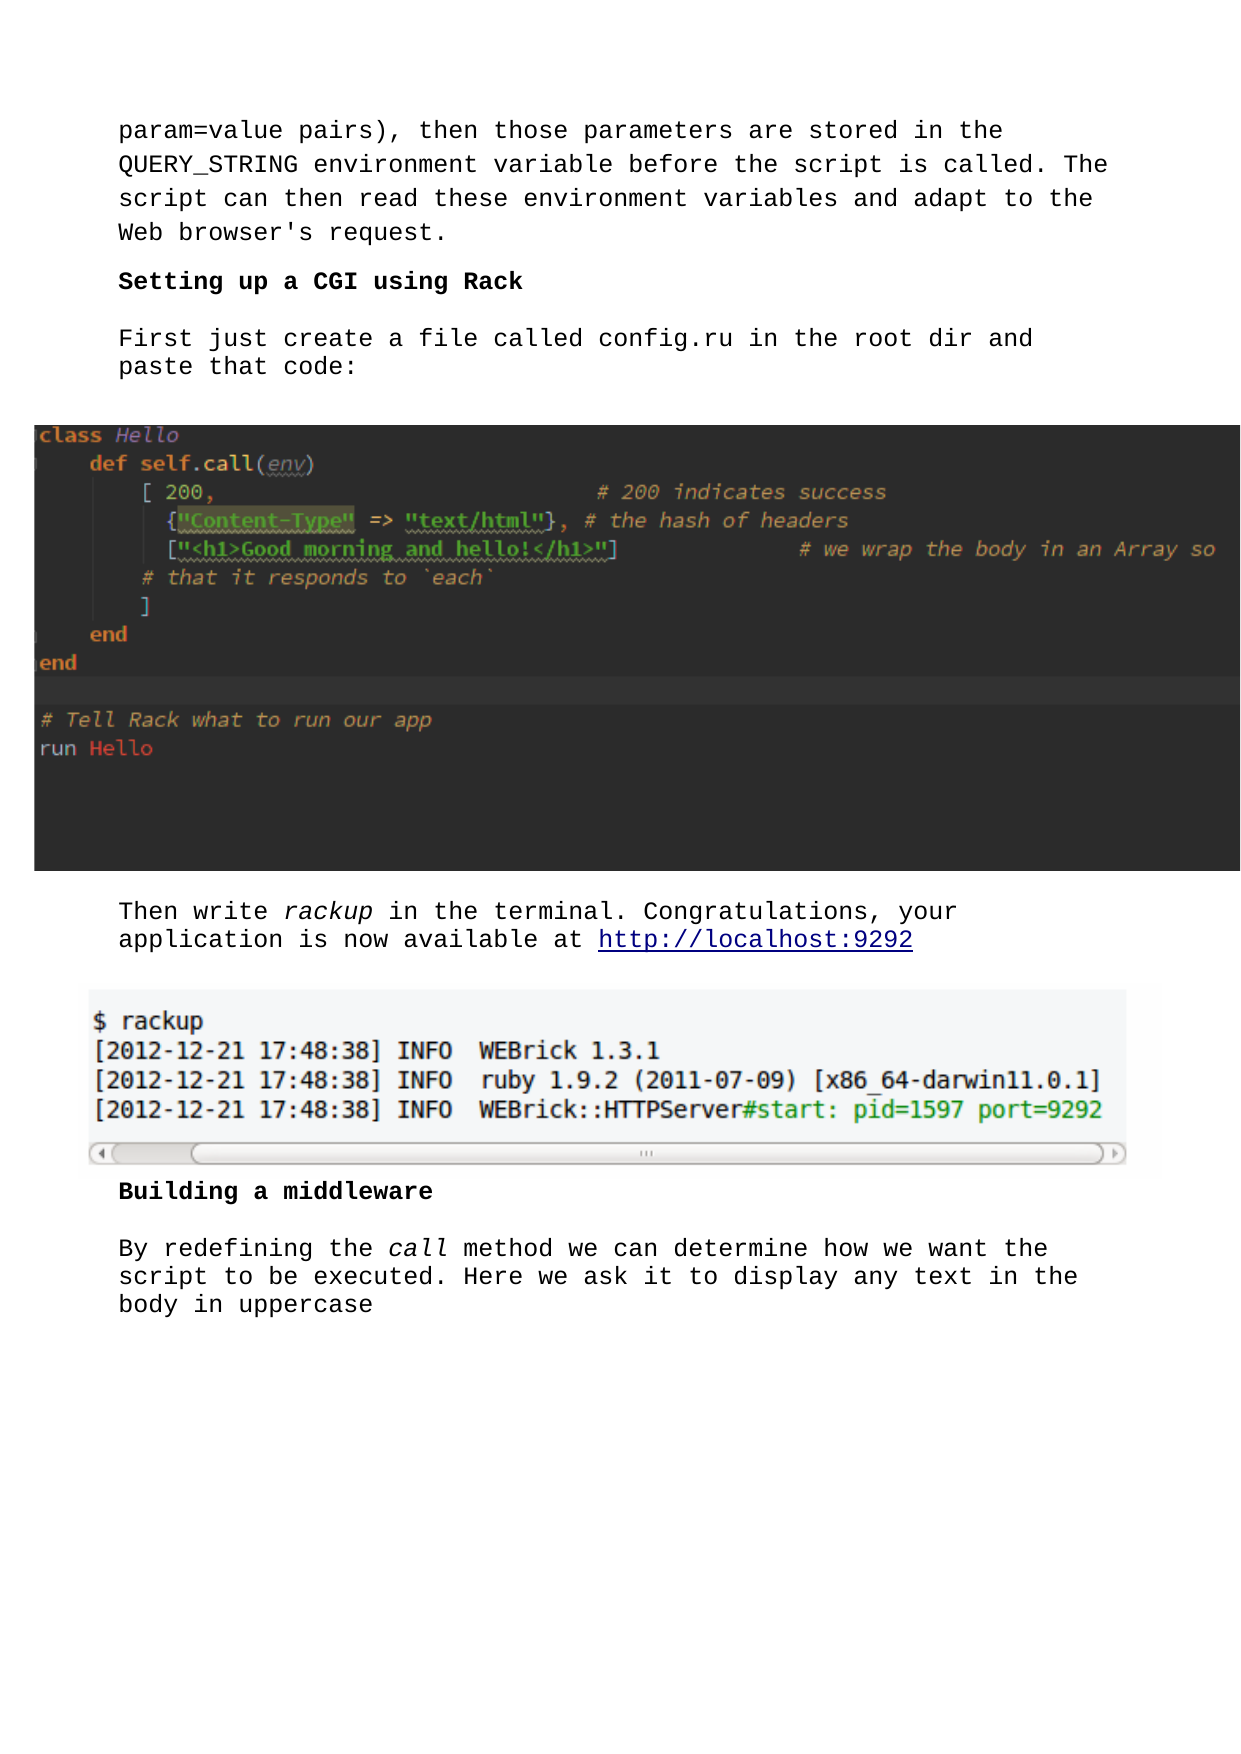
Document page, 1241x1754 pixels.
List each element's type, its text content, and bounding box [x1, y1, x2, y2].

text application is now available at http://localhost:9292 [118, 927, 1122, 955]
text Then write rackup in the terminal. Congratulations, your [118, 898, 1122, 927]
picture [34, 425, 1241, 871]
text param=value pairs), then those parameters are stored in the QUERY_STRING environment variable before the script is called. The script can then read these environment variables and adapt to the Web browser's request. [118, 118, 1122, 248]
text Building a middleware [118, 1179, 1122, 1207]
text By redefining the call method we can determine how we want the script to be executed. Here we ask it to display any text in the body in uppercase [118, 1235, 1122, 1320]
text Setting up a CGI using Rack [118, 268, 1122, 297]
picture [77, 983, 1163, 1179]
text First just create a file called config.ru in the root dir and paste that code: [118, 325, 1122, 382]
